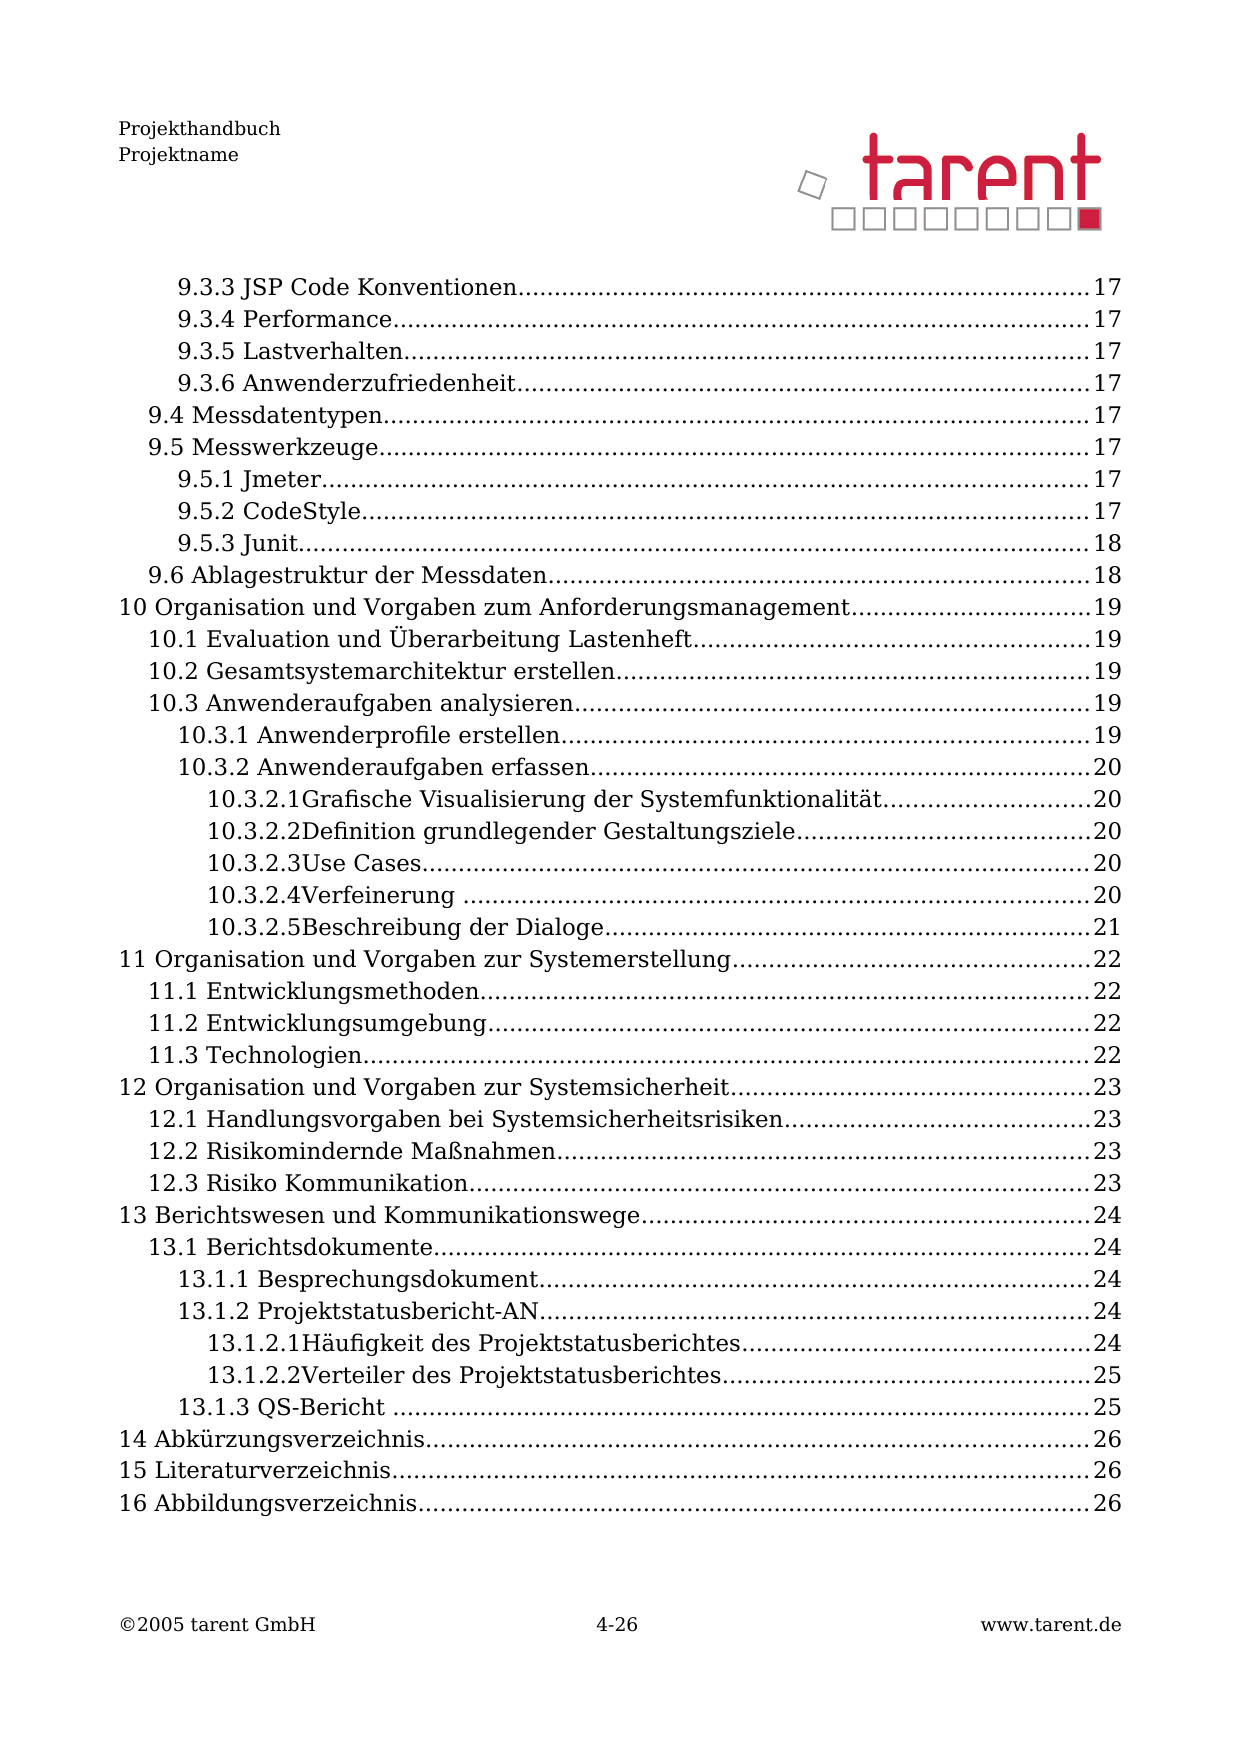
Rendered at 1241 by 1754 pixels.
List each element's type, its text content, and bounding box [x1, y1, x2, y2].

text 9.4 Messdatentypen 17 [148, 402, 1122, 429]
text 13.1.3 QS-Bericht 25 [177, 1394, 1122, 1420]
text 10.3.2.1Grafische Visualisierung der Systemfunktionalität 20 [207, 786, 1122, 813]
text 12.2 Risikomindernde Maßnahmen 23 [148, 1138, 1122, 1164]
text 9.5 Messwerkzeuge 17 [148, 434, 1122, 461]
text 11.2 Entwicklungsumgebung 22 [148, 1010, 1122, 1037]
text 12 Organisation und Vorgaben zur Systemsicherheit 23 [118, 1074, 1122, 1101]
text 10.3.2.5Beschreibung der Dialoge 21 [207, 914, 1122, 941]
text 10.3.2.3Use Cases 20 [207, 850, 1122, 877]
text 10.3 Anwenderaufgaben analysieren 19 [148, 690, 1122, 717]
text 9.5.1 Jmeter 17 [177, 466, 1122, 493]
text 11 Organisation und Vorgaben zur Systemerstellung 22 [118, 946, 1122, 973]
picture [784, 120, 1117, 242]
text 12.3 Risiko Kommunikation 23 [148, 1170, 1122, 1197]
text 11.3 Technologien 22 [148, 1042, 1122, 1069]
text 10.3.2.2Definition grundlegender Gestaltungsziele 20 [207, 818, 1122, 845]
text 11.1 Entwicklungsmethoden 22 [148, 978, 1122, 1005]
text 9.3.5 Lastverhalten 17 [177, 338, 1122, 365]
text 13.1.1 Besprechungsdokument 24 [177, 1266, 1122, 1292]
text 14 Abkürzungsverzeichnis 26 [118, 1426, 1122, 1452]
text 13.1.2.1Häufigkeit des Projektstatusberichtes 24 [207, 1330, 1122, 1356]
text 9.5.3 Junit 18 [177, 530, 1122, 557]
text 9.5.2 CodeStyle 17 [177, 498, 1122, 525]
text 13.1 Berichtsdokumente 24 [148, 1234, 1122, 1261]
text 10.3.2 Anwenderaufgaben erfassen 20 [177, 754, 1122, 781]
text 10.3.2.4Verfeinerung 20 [207, 882, 1122, 909]
text 9.3.4 Performance 17 [177, 306, 1122, 333]
text 16 Abbildungsverzeichnis 26 [118, 1490, 1122, 1516]
text 9.6 Ablagestruktur der Messdaten 18 [148, 562, 1122, 589]
text 10 Organisation und Vorgaben zum Anforderungsmanagement 19 [118, 594, 1122, 621]
text 13 Berichtswesen und Kommunikationswege 24 [118, 1202, 1122, 1228]
text 13.1.2.2Verteiler des Projektstatusberichtes 25 [207, 1362, 1122, 1388]
text 15 Literaturverzeichnis 26 [118, 1458, 1122, 1484]
text 13.1.2 Projektstatusbericht-AN 24 [177, 1298, 1122, 1324]
text 10.2 Gesamtsystemarchitektur erstellen 19 [148, 658, 1122, 685]
text 10.3.1 Anwenderprofile erstellen 19 [177, 722, 1122, 749]
text 10.1 Evaluation und Überarbeitung Lastenheft 19 [148, 626, 1122, 653]
text 9.3.3 JSP Code Konventionen 17 [177, 274, 1122, 301]
text 9.3.6 Anwenderzufriedenheit 17 [177, 370, 1122, 397]
text 12.1 Handlungsvorgaben bei Systemsicherheitsrisiken 23 [148, 1106, 1122, 1133]
